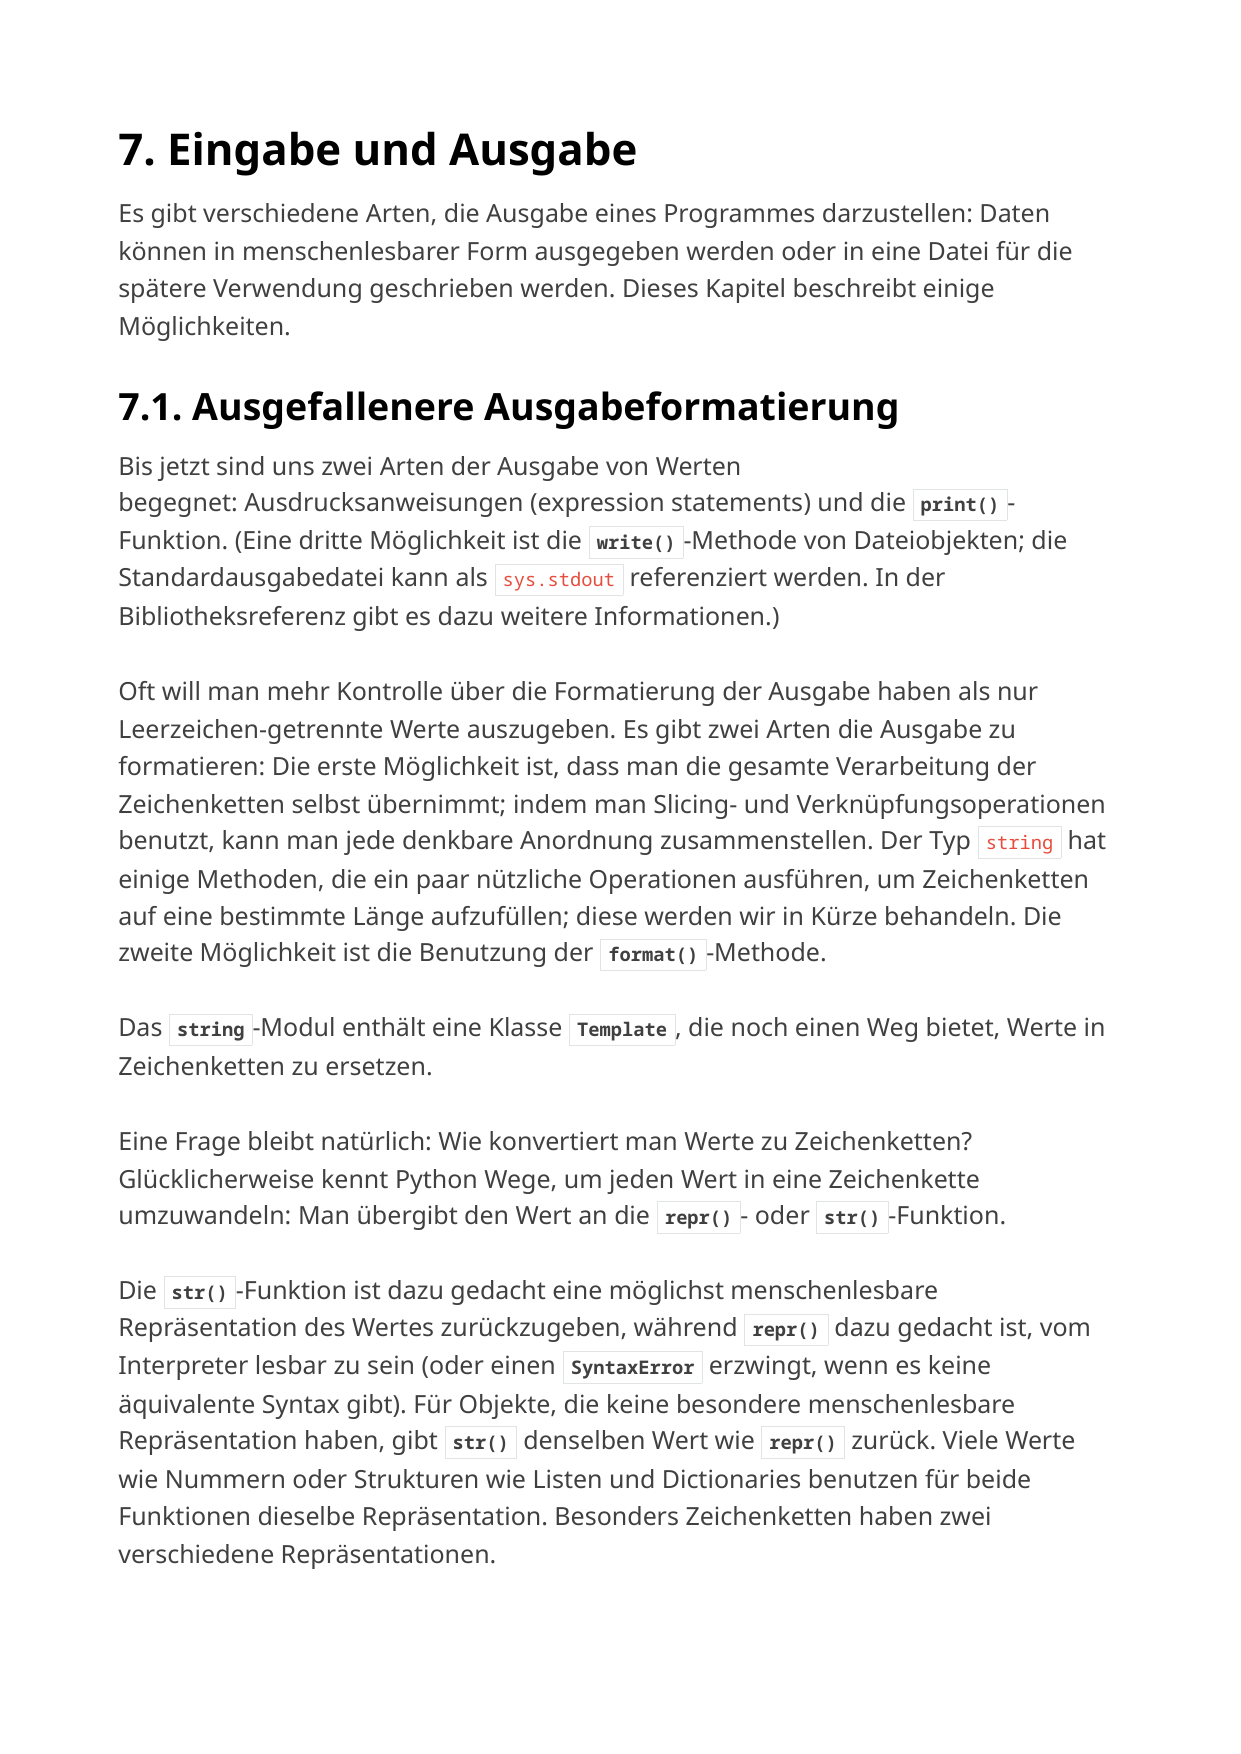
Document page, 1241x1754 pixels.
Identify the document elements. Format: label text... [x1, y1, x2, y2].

text Eine Frage bleibt natürlich: Wie konvertiert man Werte zu Zeichenketten? Glücklicherweise kennt Python Wege, um jeden Wert in eine Zeichenkette umzuwandeln: Man übergibt den Wert an die repr()- oder str()-Funktion. [118, 1120, 1122, 1233]
subtitle 7. Eingabe und Ausgabe [118, 118, 1122, 178]
text Es gibt verschiedene Arten, die Ausgabe eines Programmes darzustellen: Daten können in menschenlesbarer Form ausgegeben werden oder in eine Datei für die spätere Verwendung geschrieben werden. Dieses Kapitel beschreibt einige Möglichkeiten. [118, 192, 1122, 342]
text Das string-Modul enthält eine Klasse Template, die noch einen Weg bietet, Werte in Zeichenketten zu ersetzen. [118, 1008, 1122, 1083]
subtitle 7.1. Ausgefallenere Ausgabeformatierung [118, 380, 1122, 431]
text Die str()-Funktion ist dazu gedacht eine möglichst menschenlesbare Repräsentation des Wertes zurückzugeben, während repr() dazu gedacht ist, vom Interpreter lesbar zu sein (oder einen SyntaxError erzwingt, wenn es keine äquivalente Syntax gibt). Für Objekte, die keine besondere menschenlesbare Repräsentation haben, gibt str() denselben Wert wie repr() zurück. Viele Werte wie Nummern oder Strukturen wie Listen und Dictionaries benutzen für beide Funktionen dieselbe Repräsentation. Besonders Zeichenketten haben zwei verschiedene Repräsentationen. [118, 1270, 1122, 1570]
text Bis jetzt sind uns zwei Arten der Ausgabe von Werten begegnet: Ausdrucksanweisungen (expression statements) und die print()-Funktion. (Eine dritte Möglichkeit ist die write()-Methode von Dateiobjekten; die Standardausgabedatei kann als sys.stdout referenziert werden. In der Bibliotheksreferenz gibt es dazu weitere Informationen.) [118, 445, 1122, 633]
text Oft will man mehr Kontrolle über die Formatierung der Ausgabe haben als nur Leerzeichen-getrennte Werte auszugeben. Es gibt zwei Arten die Ausgabe zu formatieren: Die erste Möglichkeit ist, dass man die gesamte Verarbeitung der Zeichenketten selbst übernimmt; indem man Slicing- und Verknüpfungsoperationen benutzt, kann man jede denkbare Anordnung zusammenstellen. Der Typ string hat einige Methoden, die ein paar nützliche Operationen ausführen, um Zeichenketten auf eine bestimmte Länge aufzufüllen; diese werden wir in Kürze behandeln. Die zweite Möglichkeit ist die Benutzung der format()-Methode. [118, 670, 1122, 970]
